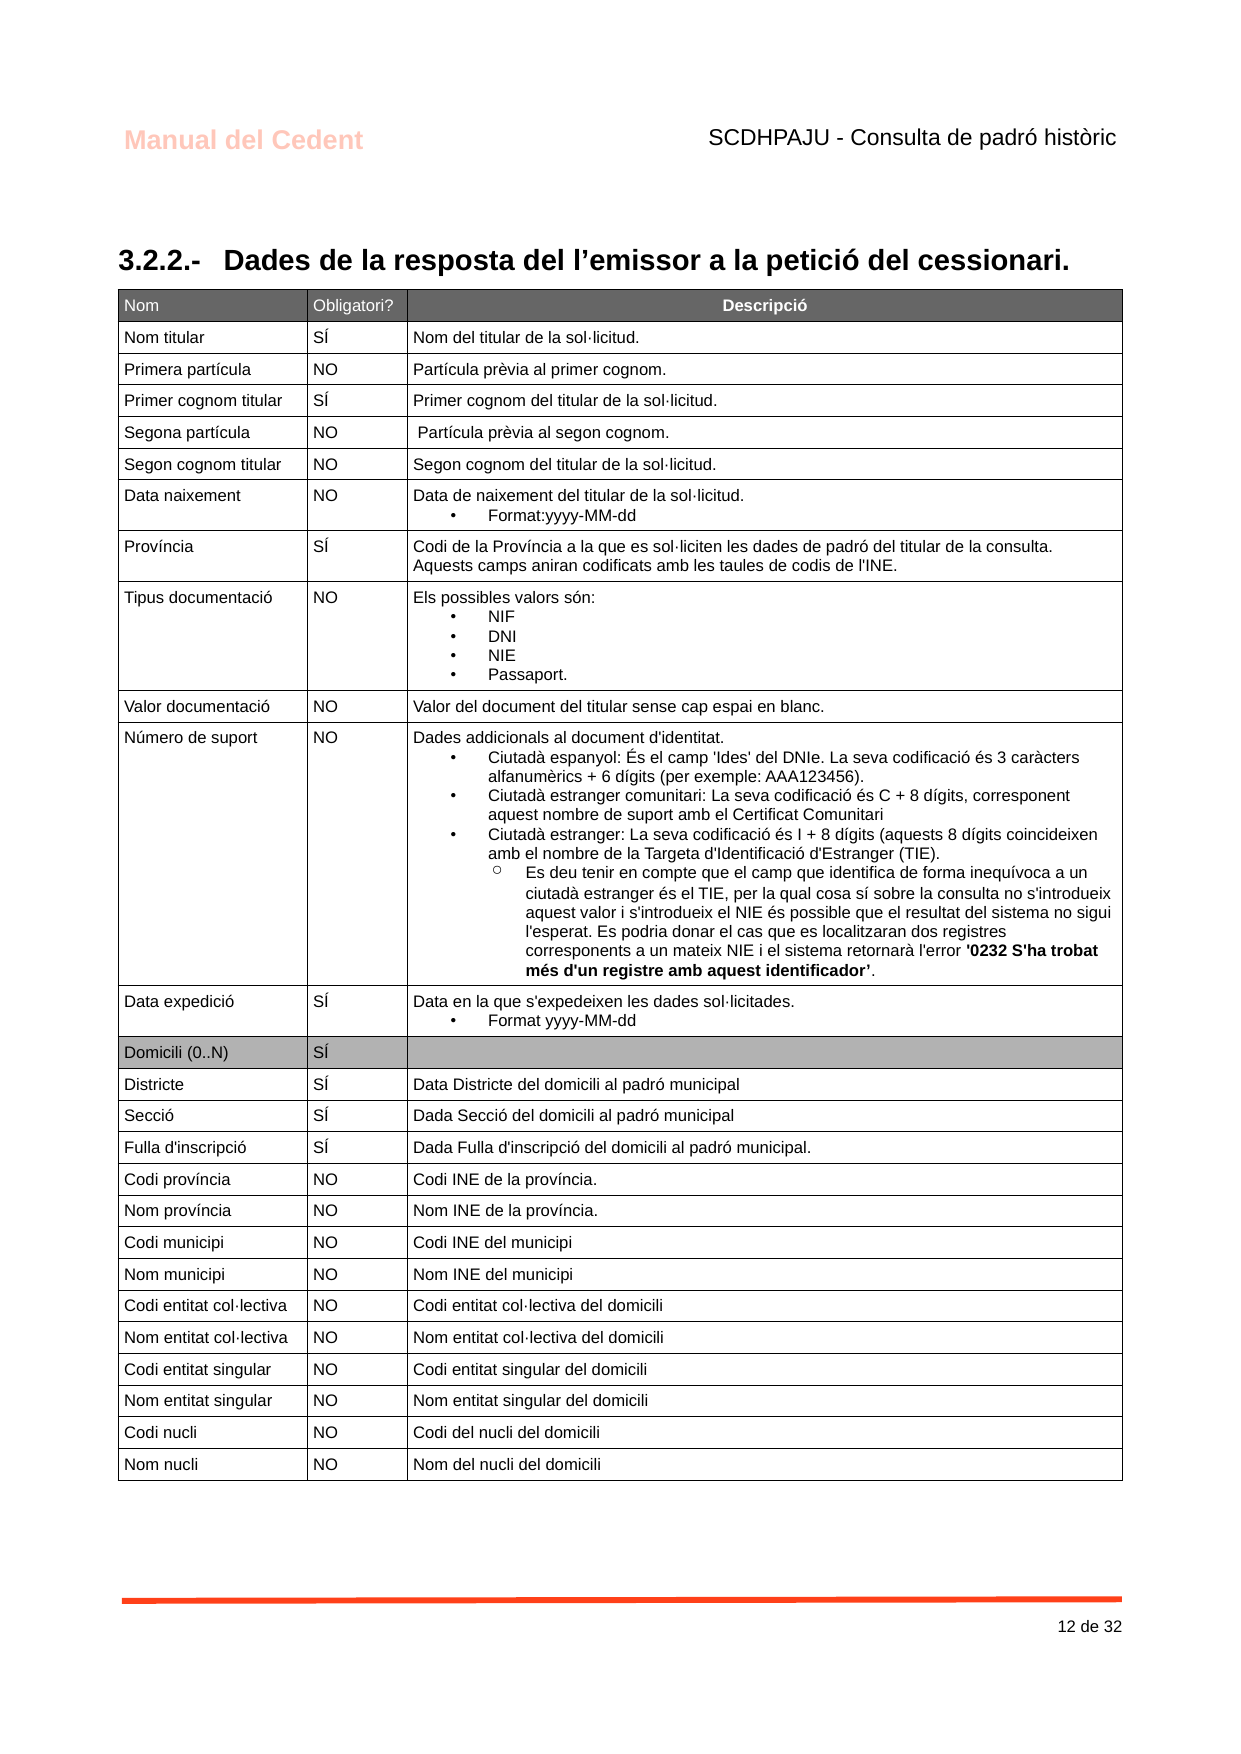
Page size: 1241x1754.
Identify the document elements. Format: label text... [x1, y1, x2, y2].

table_cell Nom INE del municipi [408, 1259, 1122, 1289]
table_cell NO [308, 1196, 407, 1226]
table_cell NO [308, 1354, 407, 1384]
table_cell Nom entitat col·lectiva del domicili [408, 1322, 1122, 1353]
table_cell NO [308, 480, 407, 530]
table_cell Tipus documentació [119, 582, 307, 690]
table_header Nom [119, 290, 307, 321]
table_cell SÍ [308, 1101, 407, 1131]
table_cell Nom entitat singular del domicili [408, 1386, 1122, 1416]
table_cell Segona partícula [119, 417, 307, 448]
table_cell Valor del document del titular sense cap espai en blanc. [408, 691, 1122, 722]
table_cell SÍ [308, 385, 407, 416]
table_cell Data Districte del domicili al padró municipal [408, 1069, 1122, 1099]
table_cell Codi nucli [119, 1417, 307, 1448]
table_cell NO [308, 1164, 407, 1194]
table_cell SÍ [308, 1069, 407, 1099]
table_cell NO [308, 691, 407, 722]
table_cell Valor documentació [119, 691, 307, 722]
table_cell NO [308, 723, 407, 985]
table_cell Nom municipi [119, 1259, 307, 1289]
table_cell Nom nucli [119, 1449, 307, 1479]
table_cell Nom província [119, 1196, 307, 1226]
table_cell Codi INE del municipi [408, 1227, 1122, 1258]
table_cell NO [308, 1291, 407, 1321]
table_cell NO [308, 1386, 407, 1416]
table_cell Codi província [119, 1164, 307, 1194]
table_cell NO [308, 449, 407, 479]
table_cell NO [308, 1322, 407, 1353]
table_cell Codi del nucli del domicili [408, 1417, 1122, 1448]
table_cell NO [308, 582, 407, 690]
table_cell Número de suport [119, 723, 307, 985]
table_cell Els possibles valors són: NIF DNI NIE Passaport. [408, 582, 1122, 690]
table_cell Nom del titular de la sol·licitud. [408, 322, 1122, 353]
table_cell Segon cognom titular [119, 449, 307, 479]
table_cell Data en la que s'expedeixen les dades sol·licitades. Format yyyy-MM-dd [408, 986, 1122, 1036]
table_cell NO [308, 1417, 407, 1448]
table_cell SÍ [308, 531, 407, 581]
table_cell Fulla d'inscripció [119, 1132, 307, 1163]
table_cell Partícula prèvia al primer cognom. [408, 354, 1122, 384]
table_cell Codi entitat col·lectiva del domicili [408, 1291, 1122, 1321]
table_cell NO [308, 1449, 407, 1479]
table_cell Codi entitat singular [119, 1354, 307, 1384]
table_cell Nom del nucli del domicili [408, 1449, 1122, 1479]
table_cell NO [308, 1227, 407, 1258]
table_cell Districte [119, 1069, 307, 1099]
subtitle Dades de la resposta del l’emissor a la petició del cessionari. [118, 243, 1122, 277]
table_cell Segon cognom del titular de la sol·licitud. [408, 449, 1122, 479]
table_header Obligatori? [308, 290, 407, 321]
table_cell NO [308, 417, 407, 448]
table_cell Codi INE de la província. [408, 1164, 1122, 1194]
table_cell Nom entitat col·lectiva [119, 1322, 307, 1353]
table_cell Dada Fulla d'inscripció del domicili al padró municipal. [408, 1132, 1122, 1163]
table_cell Dades addicionals al document d'identitat. Ciutadà espanyol: És el camp 'Ides' del DNIe. La seva codificació és 3 caràcters alfanumèrics + 6 dígits (per exemple: AAA123456). Ciutadà estranger comunitari: La seva codificació és C + 8 dígits, corresponent aquest nombre de suport amb el Certificat Comunitari Ciutadà estranger: La seva codificació és I + 8 dígits (aquests 8 dígits coincideixen amb el nombre de la Targeta d'Identificació d'Estranger (TIE). Es deu tenir en compte que el camp que identifica de forma inequívoca a un ciutadà estranger és el TIE, per la qual cosa sí sobre la consulta no s'introdueix aquest valor i s'introdueix el NIE és possible que el resultat del sistema no sigui l'esperat. Es podria donar el cas que es localitzaran dos registres corresponents a un mateix NIE i el sistema retornarà l'error '0232 S'ha trobat més d'un registre amb aquest identificador’. [408, 723, 1122, 985]
table_cell Codi entitat col·lectiva [119, 1291, 307, 1321]
table_cell Primera partícula [119, 354, 307, 384]
table_cell Data naixement [119, 480, 307, 530]
table_header Descripció [408, 290, 1122, 321]
table_cell Partícula prèvia al segon cognom. [408, 417, 1122, 448]
table_cell [408, 1037, 1122, 1068]
table_cell SÍ [308, 1037, 407, 1068]
table_cell Primer cognom titular [119, 385, 307, 416]
table_cell Nom titular [119, 322, 307, 353]
table_cell Domicili (0..N) [119, 1037, 307, 1068]
table_cell NO [308, 354, 407, 384]
table_cell SÍ [308, 1132, 407, 1163]
table_cell NO [308, 1259, 407, 1289]
table_cell Nom INE de la província. [408, 1196, 1122, 1226]
table_cell Dada Secció del domicili al padró municipal [408, 1101, 1122, 1131]
table_cell Codi entitat singular del domicili [408, 1354, 1122, 1384]
table_cell Província [119, 531, 307, 581]
table_cell Codi de la Província a la que es sol·liciten les dades de padró del titular de la consulta. Aquests camps aniran codificats amb les taules de codis de l'INE. [408, 531, 1122, 581]
table_cell Data de naixement del titular de la sol·licitud. Format:yyyy-MM-dd [408, 480, 1122, 530]
table_cell Nom entitat singular [119, 1386, 307, 1416]
table_cell SÍ [308, 986, 407, 1036]
table_cell SÍ [308, 322, 407, 353]
table_cell Codi municipi [119, 1227, 307, 1258]
table_cell Primer cognom del titular de la sol·licitud. [408, 385, 1122, 416]
table_cell Secció [119, 1101, 307, 1131]
table_cell Data expedició [119, 986, 307, 1036]
